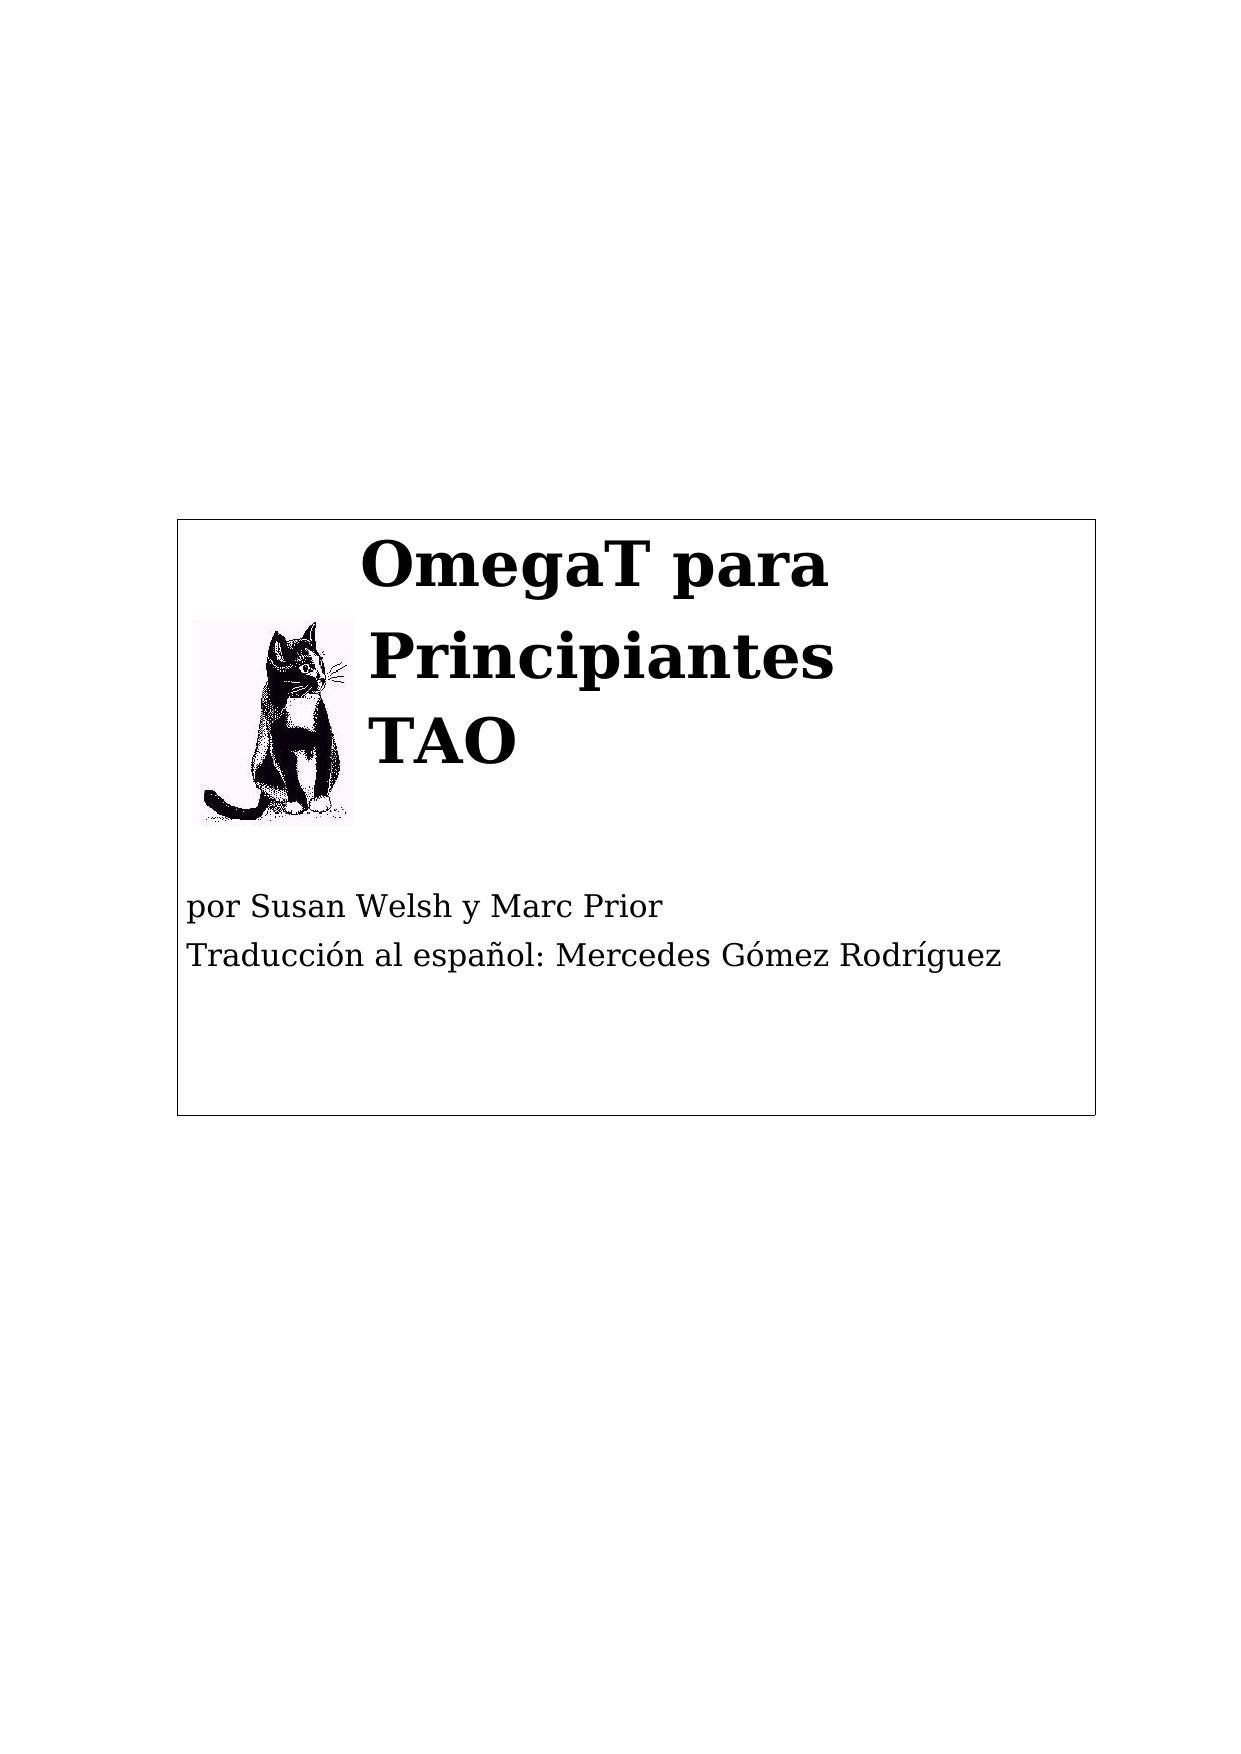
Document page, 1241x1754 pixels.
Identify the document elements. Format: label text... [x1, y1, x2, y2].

text Traducción al español: Mercedes Gómez Rodríguez [186, 938, 1086, 974]
text OmegaT para [186, 528, 1095, 601]
table_header [186, 614, 362, 840]
picture [193, 620, 355, 826]
text por Susan Welsh y Marc Prior [186, 840, 1086, 925]
table_header Principiantes TAO [362, 614, 859, 840]
